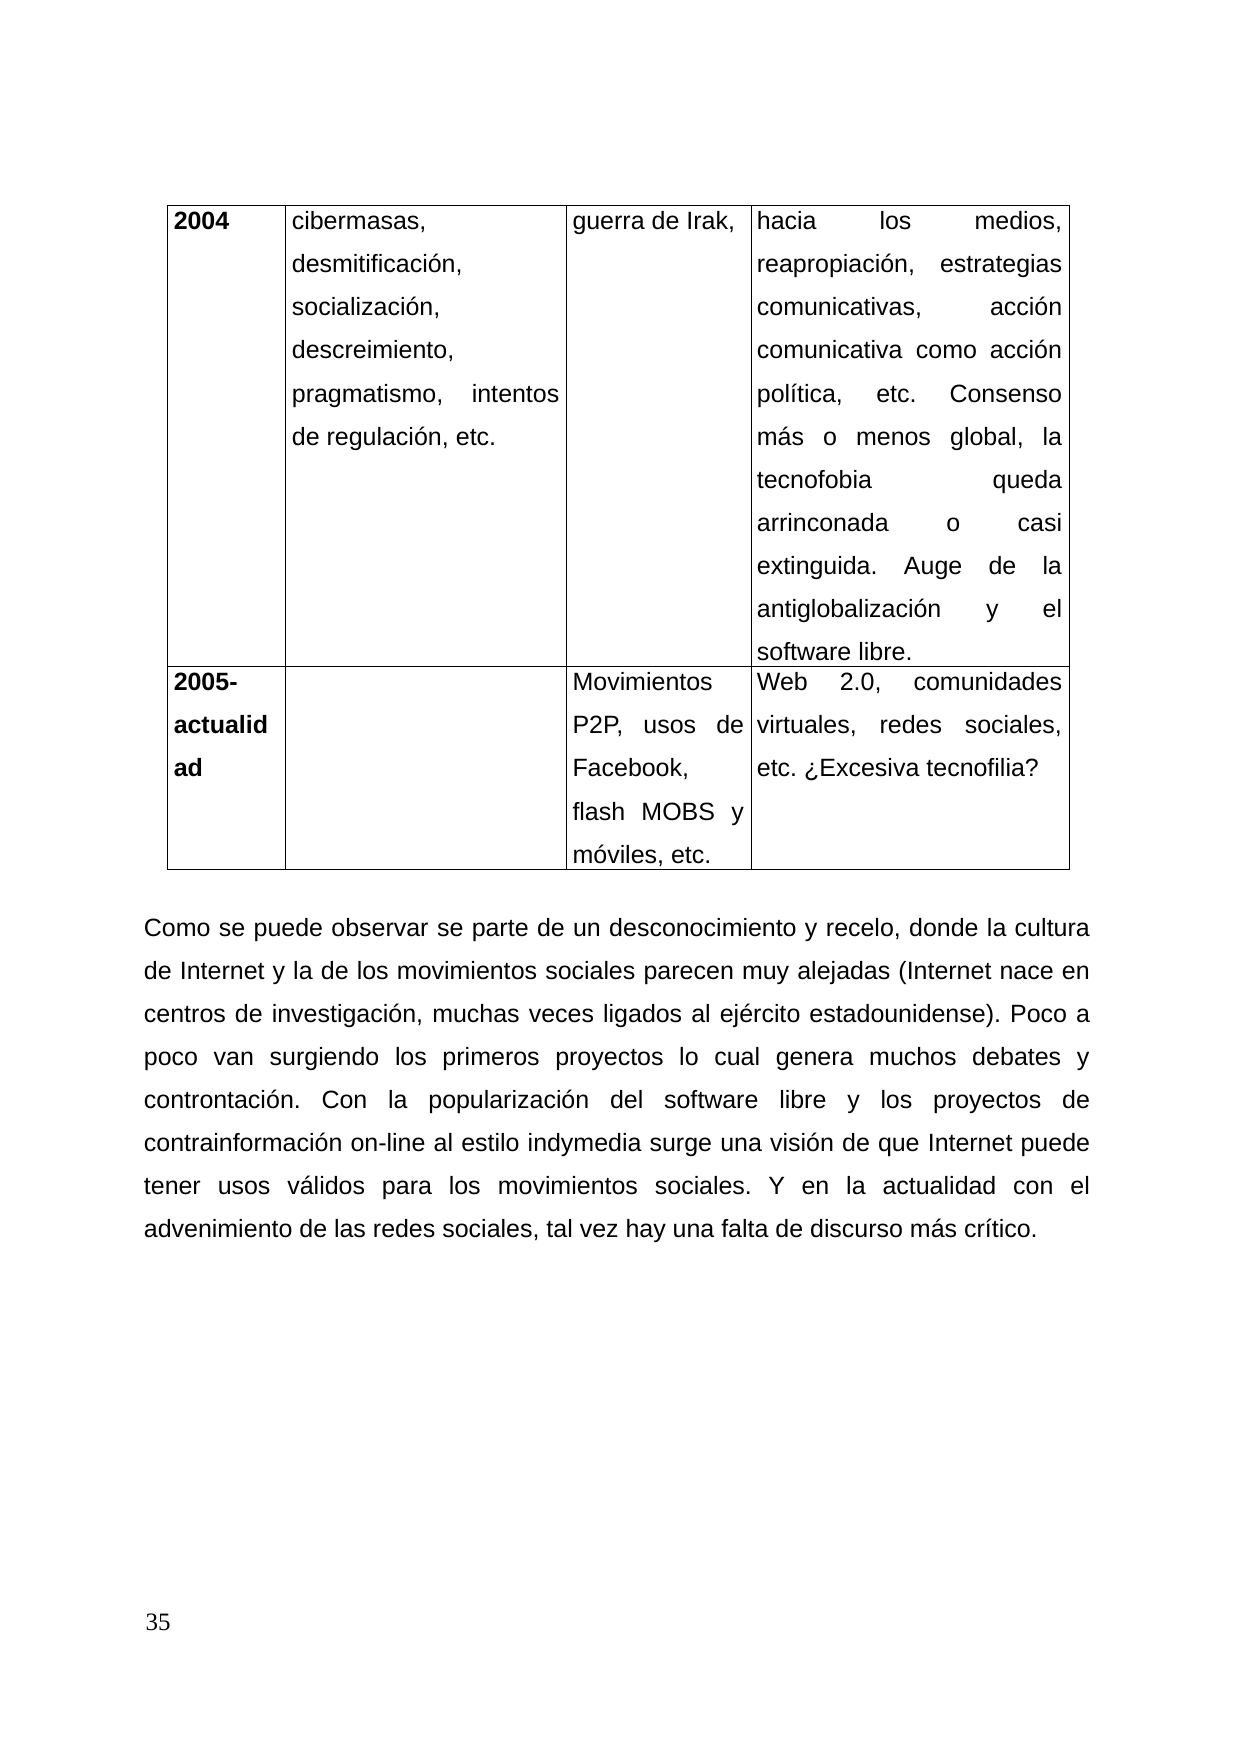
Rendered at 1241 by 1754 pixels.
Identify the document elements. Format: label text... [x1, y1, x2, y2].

table_cell 2004 [168, 206, 285, 666]
table_cell Web 2.0, comunidades virtuales, redes sociales, etc. ¿Excesiva tecnofilia? [752, 667, 1069, 868]
table_cell guerra de Irak, [567, 206, 751, 666]
table_cell hacia los medios, reapropiación, estrategias comunicativas, acción comunicativa como acción política, etc. Consenso más o menos global, la tecnofobia queda arrinconada o casi extinguida. Auge de la antiglobalización y el software libre. [752, 206, 1069, 666]
table_cell cibermasas, desmitificación, socialización, descreimiento, pragmatismo, intentos de regulación, etc. [286, 206, 566, 666]
table_cell 2005-actualidad [168, 667, 285, 868]
table_cell [286, 667, 566, 868]
table_cell Movimientos P2P, usos de Facebook, flash MOBS y móviles, etc. [567, 667, 751, 868]
text Como se puede observar se parte de un desconocimiento y recelo, donde la cultura de Internet y la de los movimientos sociales parecen muy alejadas (Internet nace en centros de investigación, muchas veces ligados al ejército estadounidense). Poco a poco van surgiendo los primeros proyectos lo cual genera muchos debates y controntación. Con la popularización del software libre y los proyectos de contrainformación on-line al estilo indymedia surge una visión de que Internet puede tener usos válidos para los movimientos sociales. Y en la actualidad con el advenimiento de las redes sociales, tal vez hay una falta de discurso más crítico. [144, 913, 1092, 1243]
